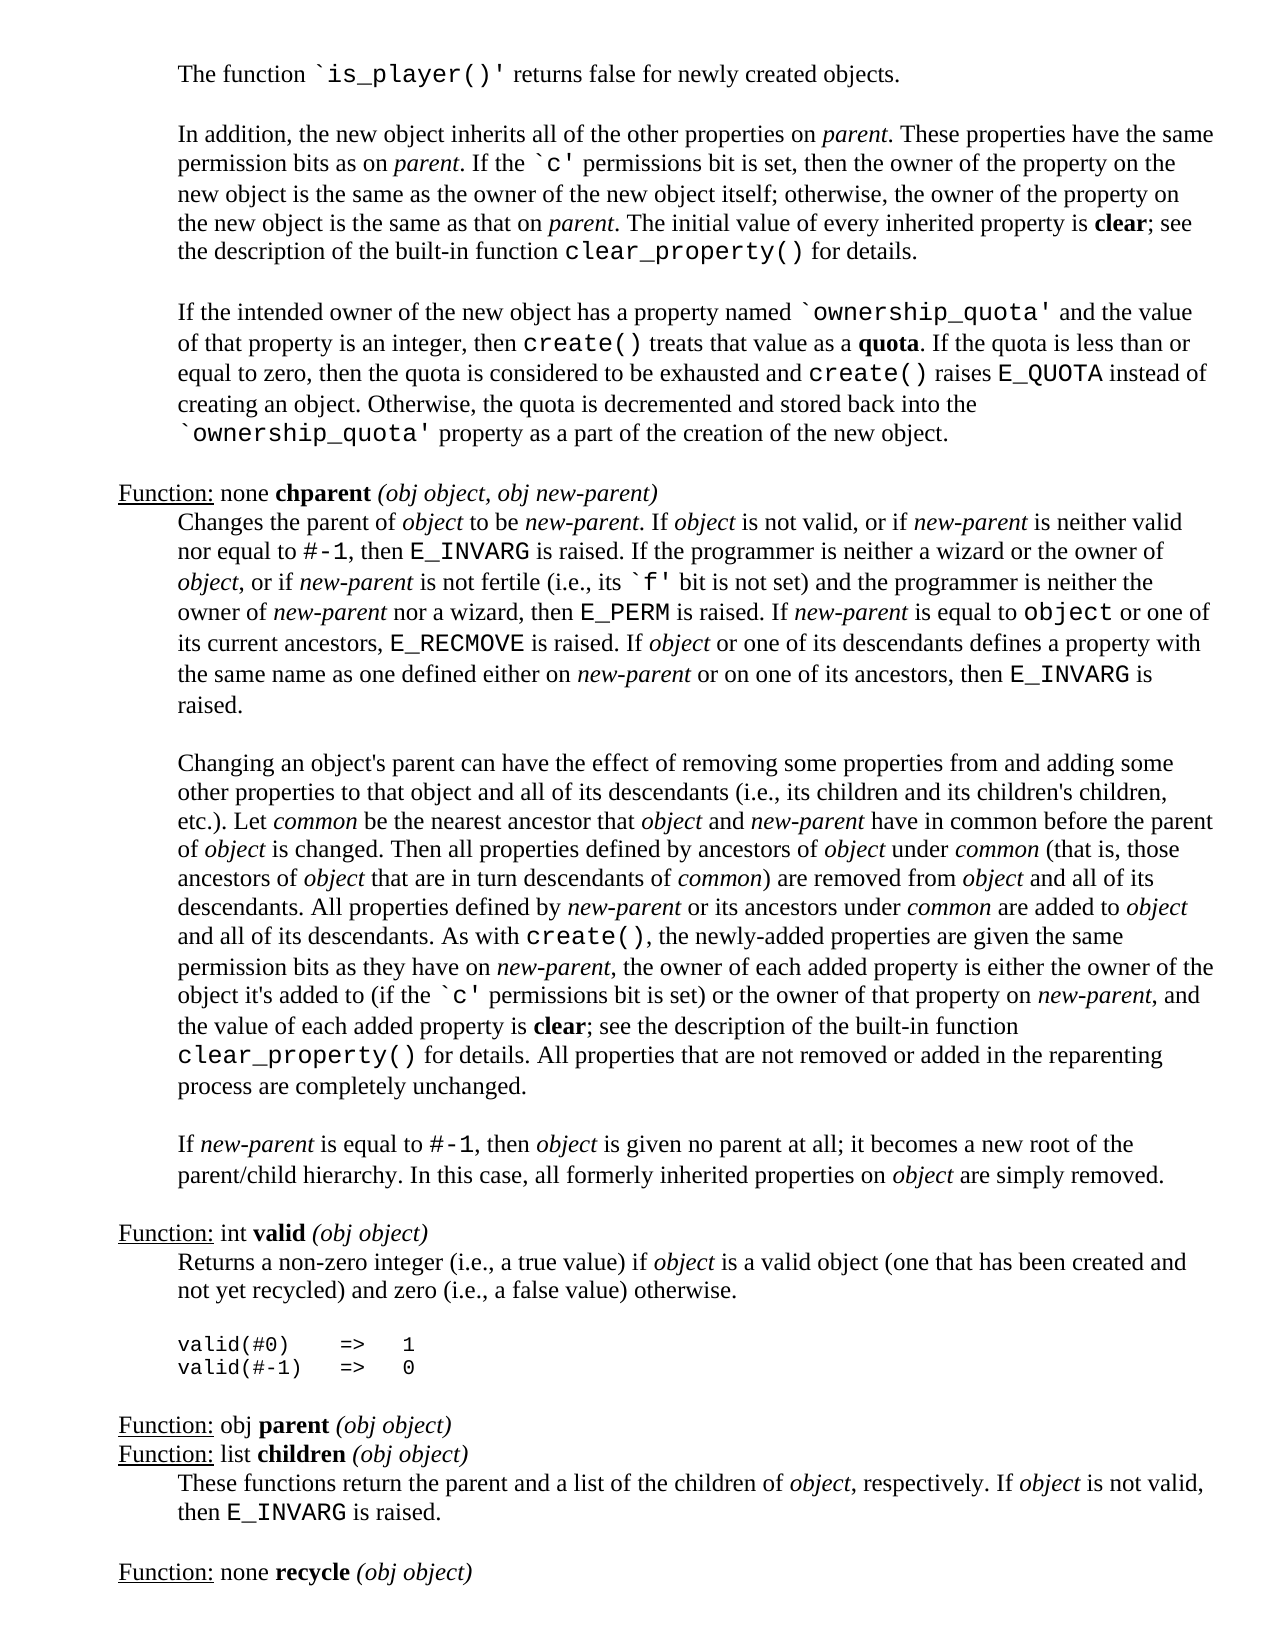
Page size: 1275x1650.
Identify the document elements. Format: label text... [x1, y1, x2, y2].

list Returns a non-zero integer (i.e., a true value) if object is a valid object (one that has been created and not yet recycled) and zero (i.e., a false value) otherwise. [177, 1247, 1216, 1304]
list If new-parent is equal to #-1, then object is given no parent at all; it becomes a new root of the parent/child hierarchy. In this case, all formerly inherited properties on object are simply removed. [177, 1129, 1216, 1188]
list The function `is_player()' returns false for newly created objects. [177, 59, 1216, 90]
list Changes the parent of object to be new-parent. If object is not valid, or if new-parent is neither valid nor equal to #-1, then E_INVARG is raised. If the programmer is neither a wizard or the owner of object, or if new-parent is not fertile (i.e., its `f' bit is not set) and the programmer is neither the owner of new-parent nor a wizard, then E_PERM is raised. If new-parent is equal to object or one of its current ancestors, E_RECMOVE is raised. If object or one of its descendants defines a property with the same name as one defined either on new-parent or on one of its ancestors, then E_INVARG is raised. [177, 507, 1216, 719]
subtitle Function: obj parent (obj object) [118, 1411, 1216, 1439]
text valid(#0) => 1 [177, 1334, 1216, 1357]
subtitle Function: int valid (obj object) [118, 1218, 1216, 1247]
subtitle Function: list children (obj object) [118, 1439, 1216, 1468]
subtitle Function: none chparent (obj object, obj new-parent) [118, 478, 1216, 507]
list Changing an object's parent can have the effect of removing some properties from and adding some other properties to that object and all of its descendants (i.e., its children and its children's children, etc.). Let common be the nearest ancestor that object and new-parent have in common before the parent of object is changed. Then all properties defined by ancestors of object under common (that is, those ancestors of object that are in turn descendants of common) are removed from object and all of its descendants. All properties defined by new-parent or its ancestors under common are added to object and all of its descendants. As with create(), the newly-added properties are given the same permission bits as they have on new-parent, the owner of each added property is either the owner of the object it's added to (if the `c' permissions bit is set) or the owner of that property on new-parent, and the value of each added property is clear; see the description of the built-in function clear_property() for details. All properties that are not removed or added in the reparenting process are completely unchanged. [177, 748, 1216, 1099]
list These functions return the parent and a list of the children of object, respectively. If object is not valid, then E_INVARG is raised. [177, 1468, 1216, 1528]
text valid(#-1) => 0 [177, 1357, 1216, 1381]
subtitle Function: none recycle (obj object) [118, 1557, 1216, 1586]
list If the intended owner of the new object has a property named `ownership_quota' and the value of that property is an integer, then create() treats that value as a quota. If the quota is less than or equal to zero, then the quota is considered to be exhausted and create() raises E_QUOTA instead of creating an object. Otherwise, the quota is decremented and stored back into the `ownership_quota' property as a part of the creation of the new object. [177, 297, 1216, 449]
list In addition, the new object inherits all of the other properties on parent. These properties have the same permission bits as on parent. If the `c' permissions bit is set, then the owner of the property on the new object is the same as the owner of the new object itself; otherwise, the owner of the property on the new object is the same as that on parent. The initial value of every inherited property is clear; see the description of the built-in function clear_property() for details. [177, 119, 1216, 267]
